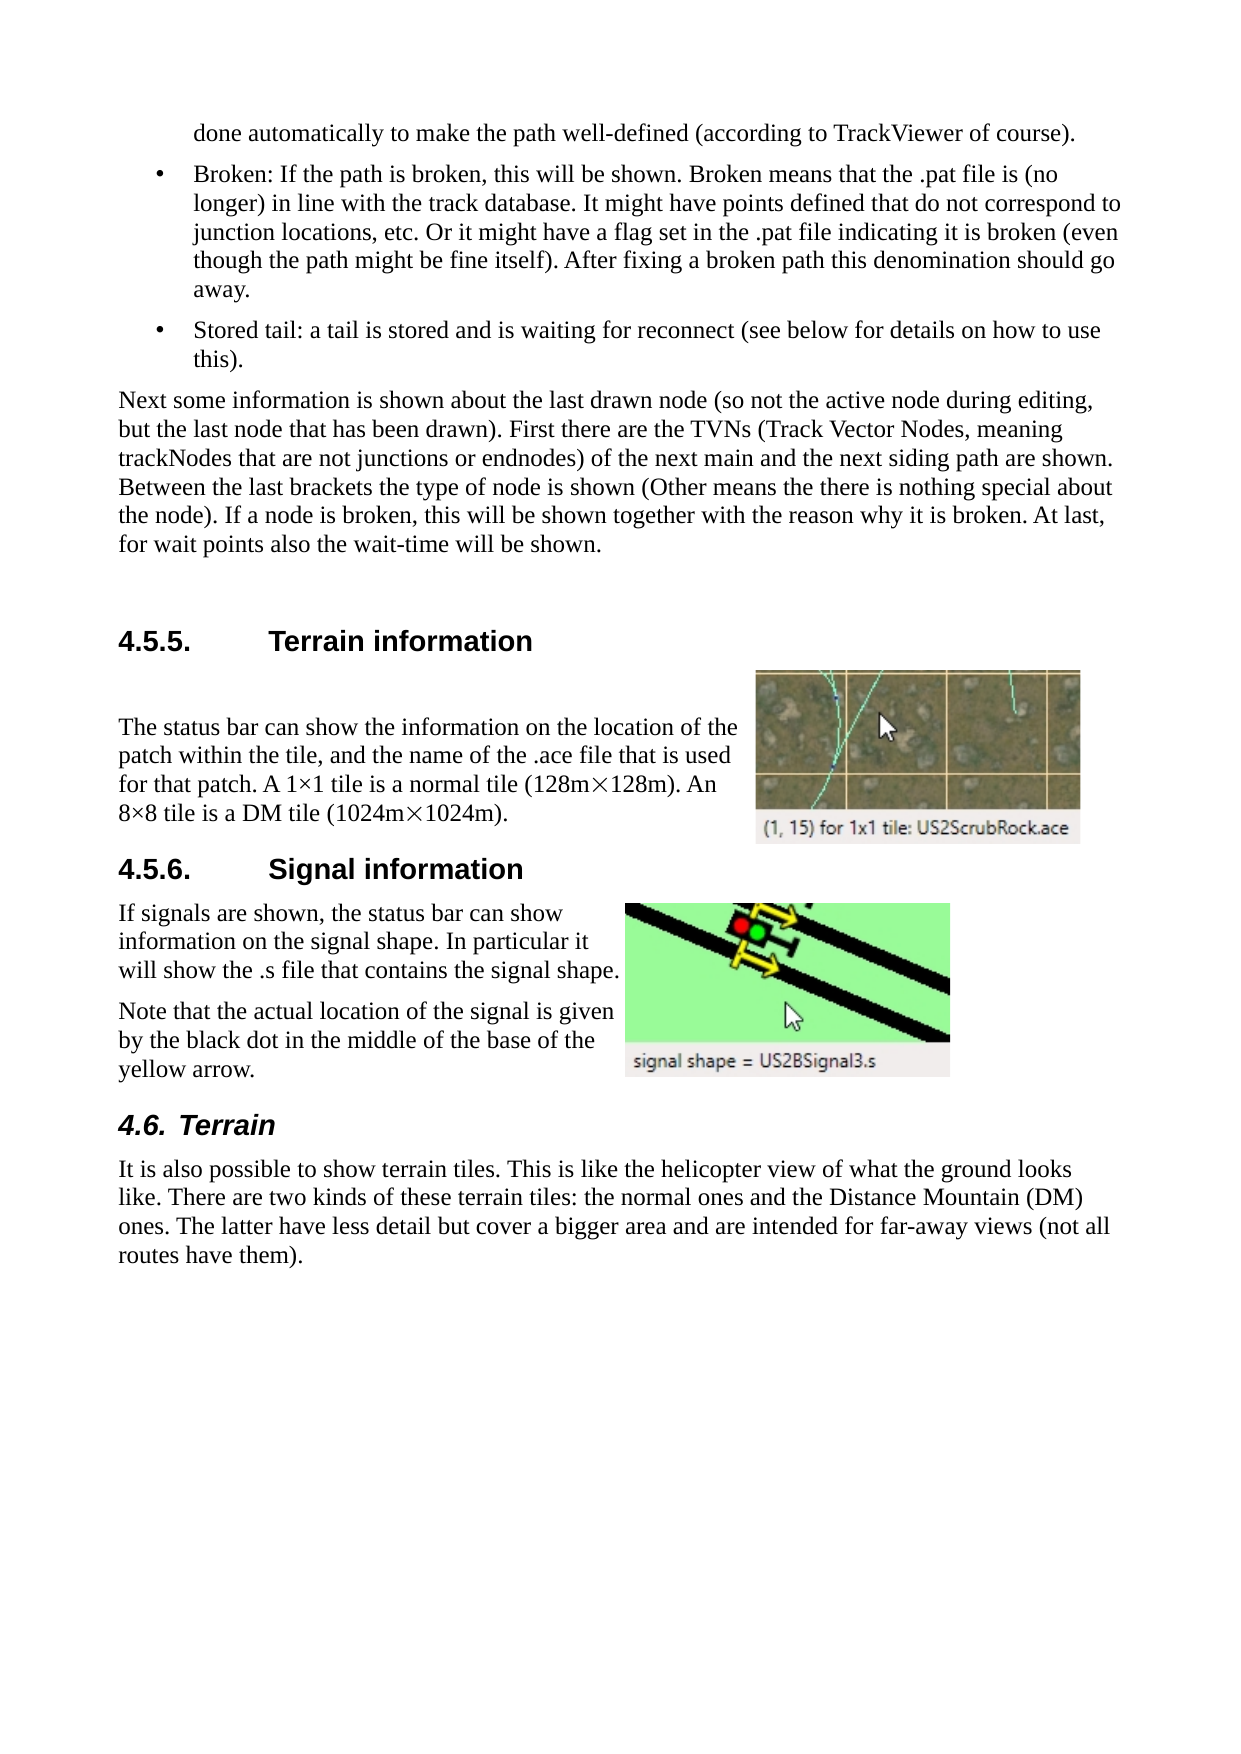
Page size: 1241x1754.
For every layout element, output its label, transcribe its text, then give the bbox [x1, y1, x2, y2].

list done automatically to make the path well-defined (according to TrackViewer of course). [156, 118, 1122, 147]
text If signals are shown, the status bar can show information on the signal shape. In particular it will show the .s file that contains the signal shape. [118, 898, 1122, 984]
text The status bar can show the information on the location of the patch within the tile, and the name of the .ace file that is used for that patch. A 1×1 tile is a normal tile (128m128m). An 8×8 tile is a DM tile (1024m1024m). [118, 712, 755, 827]
subtitle Terrain [118, 1108, 1122, 1141]
subtitle Signal information [118, 852, 1122, 885]
list Broken: If the path is broken, this will be shown. Broken means that the .pat file is (no longer) in line with the track database. It might have points defined that do not correspond to junction locations, etc. Or it might have a flag set in the .pat file indicating it is broken (even though the path might be fine itself). After fixing a broken path this denomination should go away. [156, 159, 1122, 303]
text It is also possible to show terrain tiles. This is like the helicopter view of what the ground looks like. There are two kinds of these terrain tiles: the normal ones and the Distance Mountain (DM) ones. The latter have less detail but cover a bigger area and are intended for far-away views (not all routes have them). [118, 1154, 1122, 1269]
list Stored tail: a tail is stored and is waiting for reconnect (see below for details on how to use this). [156, 316, 1122, 373]
subtitle Terrain information [118, 624, 1122, 658]
picture [755, 670, 1081, 844]
text Note that the actual location of the signal is given by the black dot in the middle of the base of the yellow arrow. [118, 996, 1122, 1083]
text Next some information is shown about the last drawn node (so not the active node during editing, but the last node that has been drawn). First there are the TVNs (Track Vector Nodes, meaning trackNodes that are not junctions or endnodes) of the next main and the next siding path are shown. Between the last brackets the type of node is shown (Other means the there is nothing special about the node). If a node is broken, this will be shown together with the reason why it is broken. At last, for wait points also the wait-time will be shown. [118, 386, 1122, 558]
text [1081, 712, 1122, 827]
picture [625, 903, 951, 1077]
